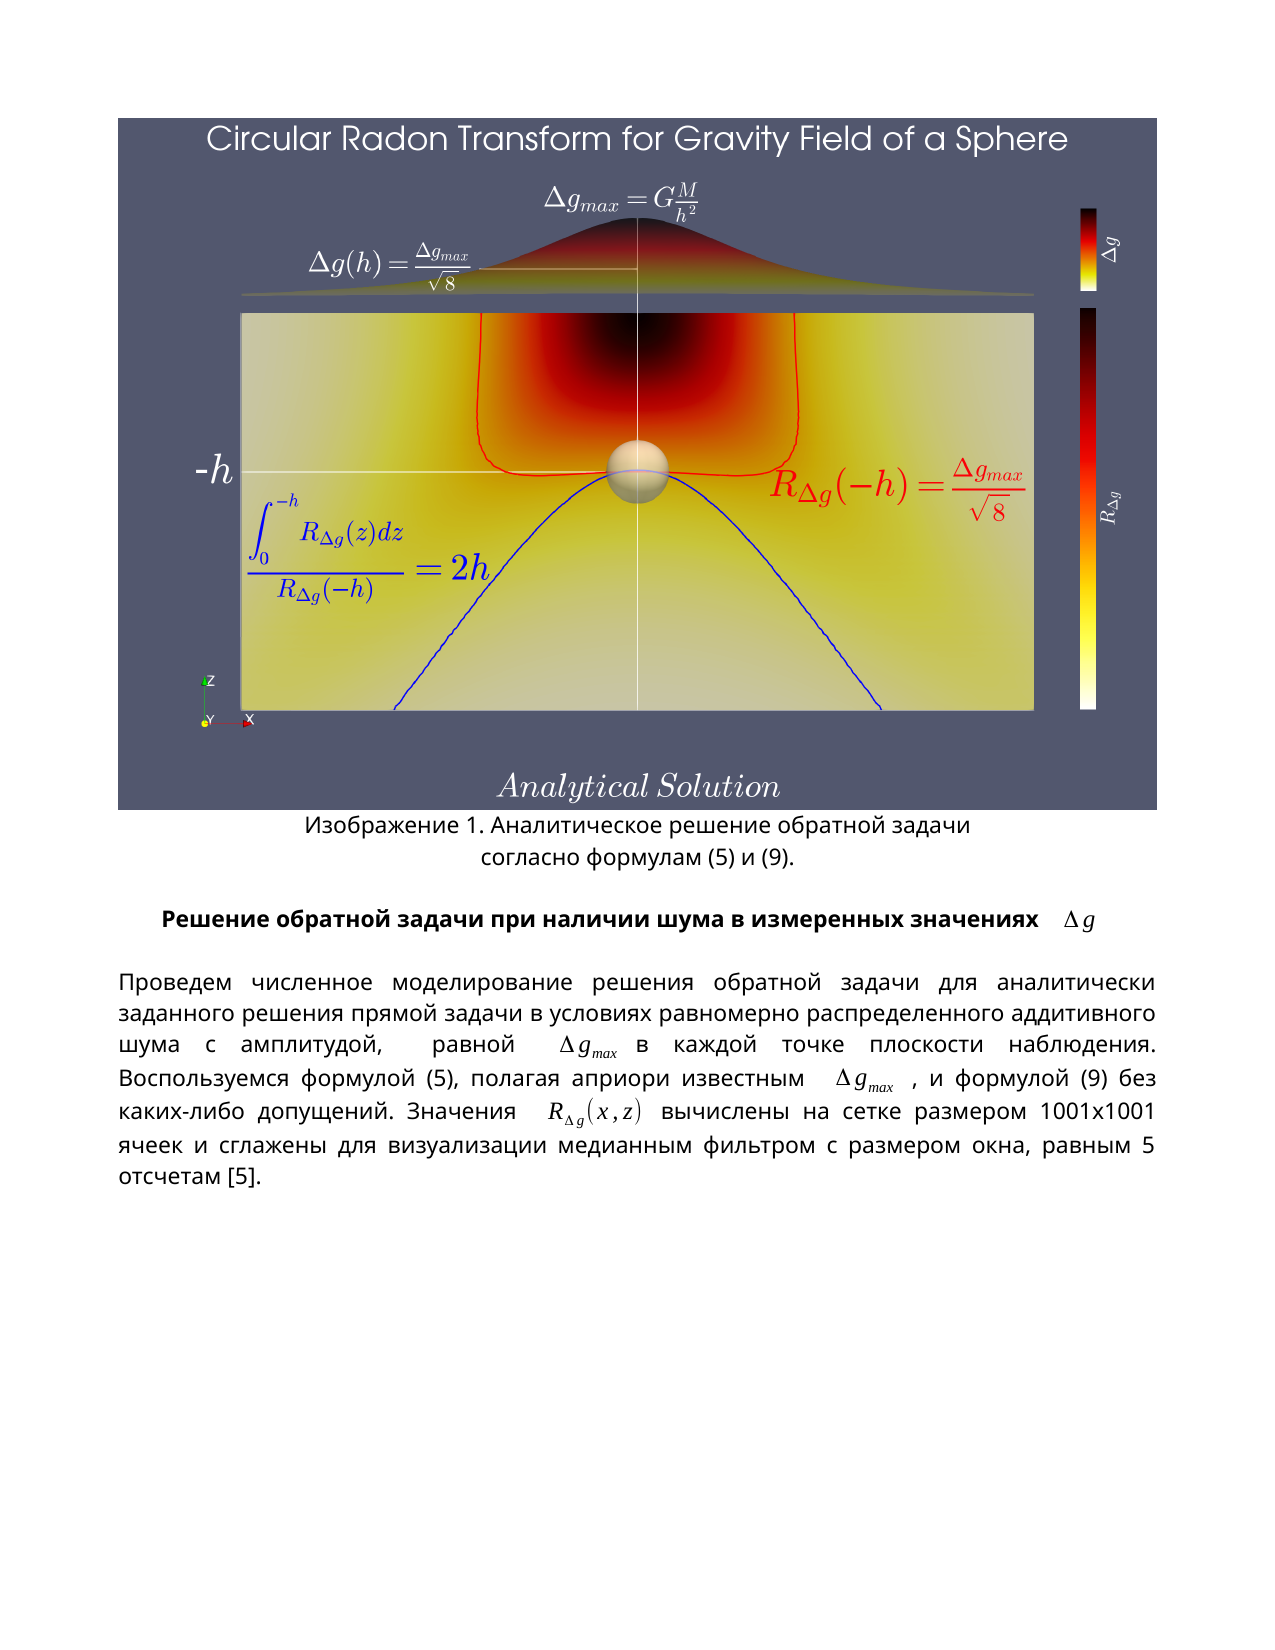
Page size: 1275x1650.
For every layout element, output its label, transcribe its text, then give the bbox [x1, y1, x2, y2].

text согласно формулам (5) и (9). [118, 841, 1157, 872]
text Проведем численное моделирование решения обратной задачи для аналитически заданного решения прямой задачи в условиях равномерно распределенного аддитивного шума с амплитудой, равной в каждой точке плоскости наблюдения. Воспользуемся формулой (5), полагая априори известным , и формулой (9) без каких-либо допущений. Значения вычислены на сетке размером 1001x1001 ячеек и сглажены для визуализации медианным фильтром с размером окна, равным 5 отсчетам [5]. [118, 966, 1157, 1191]
text Изображение 1. Аналитическое решение обратной задачи [118, 810, 1157, 841]
text Решение обратной задачи при наличии шума в измеренных значениях [118, 903, 1157, 934]
picture [118, 118, 1157, 810]
